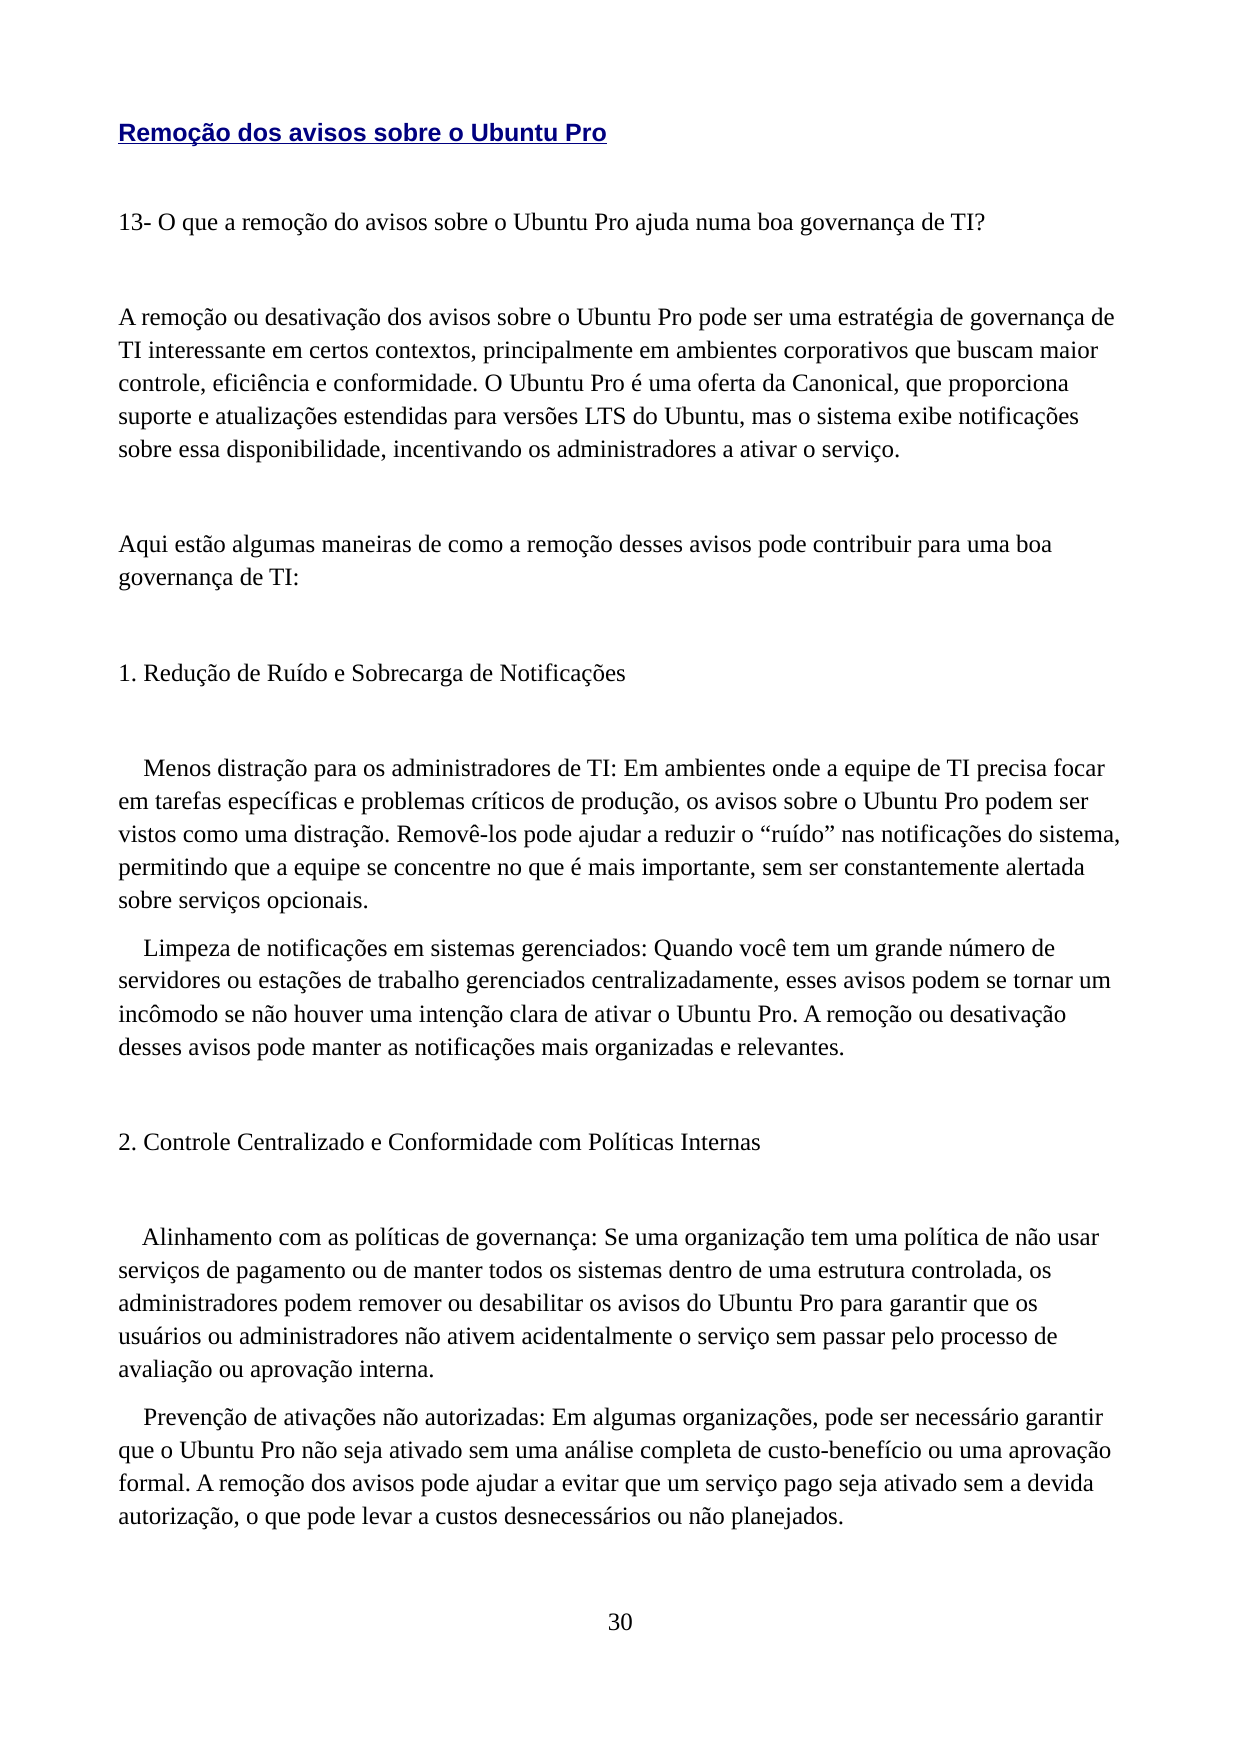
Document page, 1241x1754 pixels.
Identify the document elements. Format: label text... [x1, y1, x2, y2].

text 2. Controle Centralizado e Conformidade com Políticas Internas [118, 1127, 1122, 1156]
text Aqui estão algumas maneiras de como a remoção desses avisos pode contribuir para uma boa governança de TI: [118, 529, 1122, 591]
text Alinhamento com as políticas de governança: Se uma organização tem uma política de não usar serviços de pagamento ou de manter todos os sistemas dentro de uma estrutura controlada, os administradores podem remover ou desabilitar os avisos do Ubuntu Pro para garantir que os usuários ou administradores não ativem acidentalmente o serviço sem passar pelo processo de avaliação ou aprovação interna. [118, 1222, 1122, 1383]
text 1. Redução de Ruído e Sobrecarga de Notificações [118, 658, 1122, 686]
text Prevenção de ativações não autorizadas: Em algumas organizações, pode ser necessário garantir que o Ubuntu Pro não seja ativado sem uma análise completa de custo-benefício ou uma aprovação formal. A remoção dos avisos pode ajudar a evitar que um serviço pago seja ativado sem a devida autorização, o que pode levar a custos desnecessários ou não planejados. [118, 1402, 1122, 1529]
text Limpeza de notificações em sistemas gerenciados: Quando você tem um grande número de servidores ou estações de trabalho gerenciados centralizadamente, esses avisos podem se tornar um incômodo se não houver uma intenção clara de ativar o Ubuntu Pro. A remoção ou desativação desses avisos pode manter as notificações mais organizadas e relevantes. [118, 933, 1122, 1060]
text 13- O que a remoção do avisos sobre o Ubuntu Pro ajuda numa boa governança de TI? [118, 207, 1122, 236]
text A remoção ou desativação dos avisos sobre o Ubuntu Pro pode ser uma estratégia de governança de TI interessante em certos contextos, principalmente em ambientes corporativos que buscam maior controle, eficiência e conformidade. O Ubuntu Pro é uma oferta da Canonical, que proporciona suporte e atualizações estendidas para versões LTS do Ubuntu, mas o sistema exibe notificações sobre essa disponibilidade, incentivando os administradores a ativar o serviço. [118, 302, 1122, 463]
subtitle Remoção dos avisos sobre o Ubuntu Pro [118, 118, 1122, 147]
text Menos distração para os administradores de TI: Em ambientes onde a equipe de TI precisa focar em tarefas específicas e problemas críticos de produção, os avisos sobre o Ubuntu Pro podem ser vistos como uma distração. Removê-los pode ajudar a reduzir o “ruído” nas notificações do sistema, permitindo que a equipe se concentre no que é mais importante, sem ser constantemente alertada sobre serviços opcionais. [118, 753, 1122, 914]
